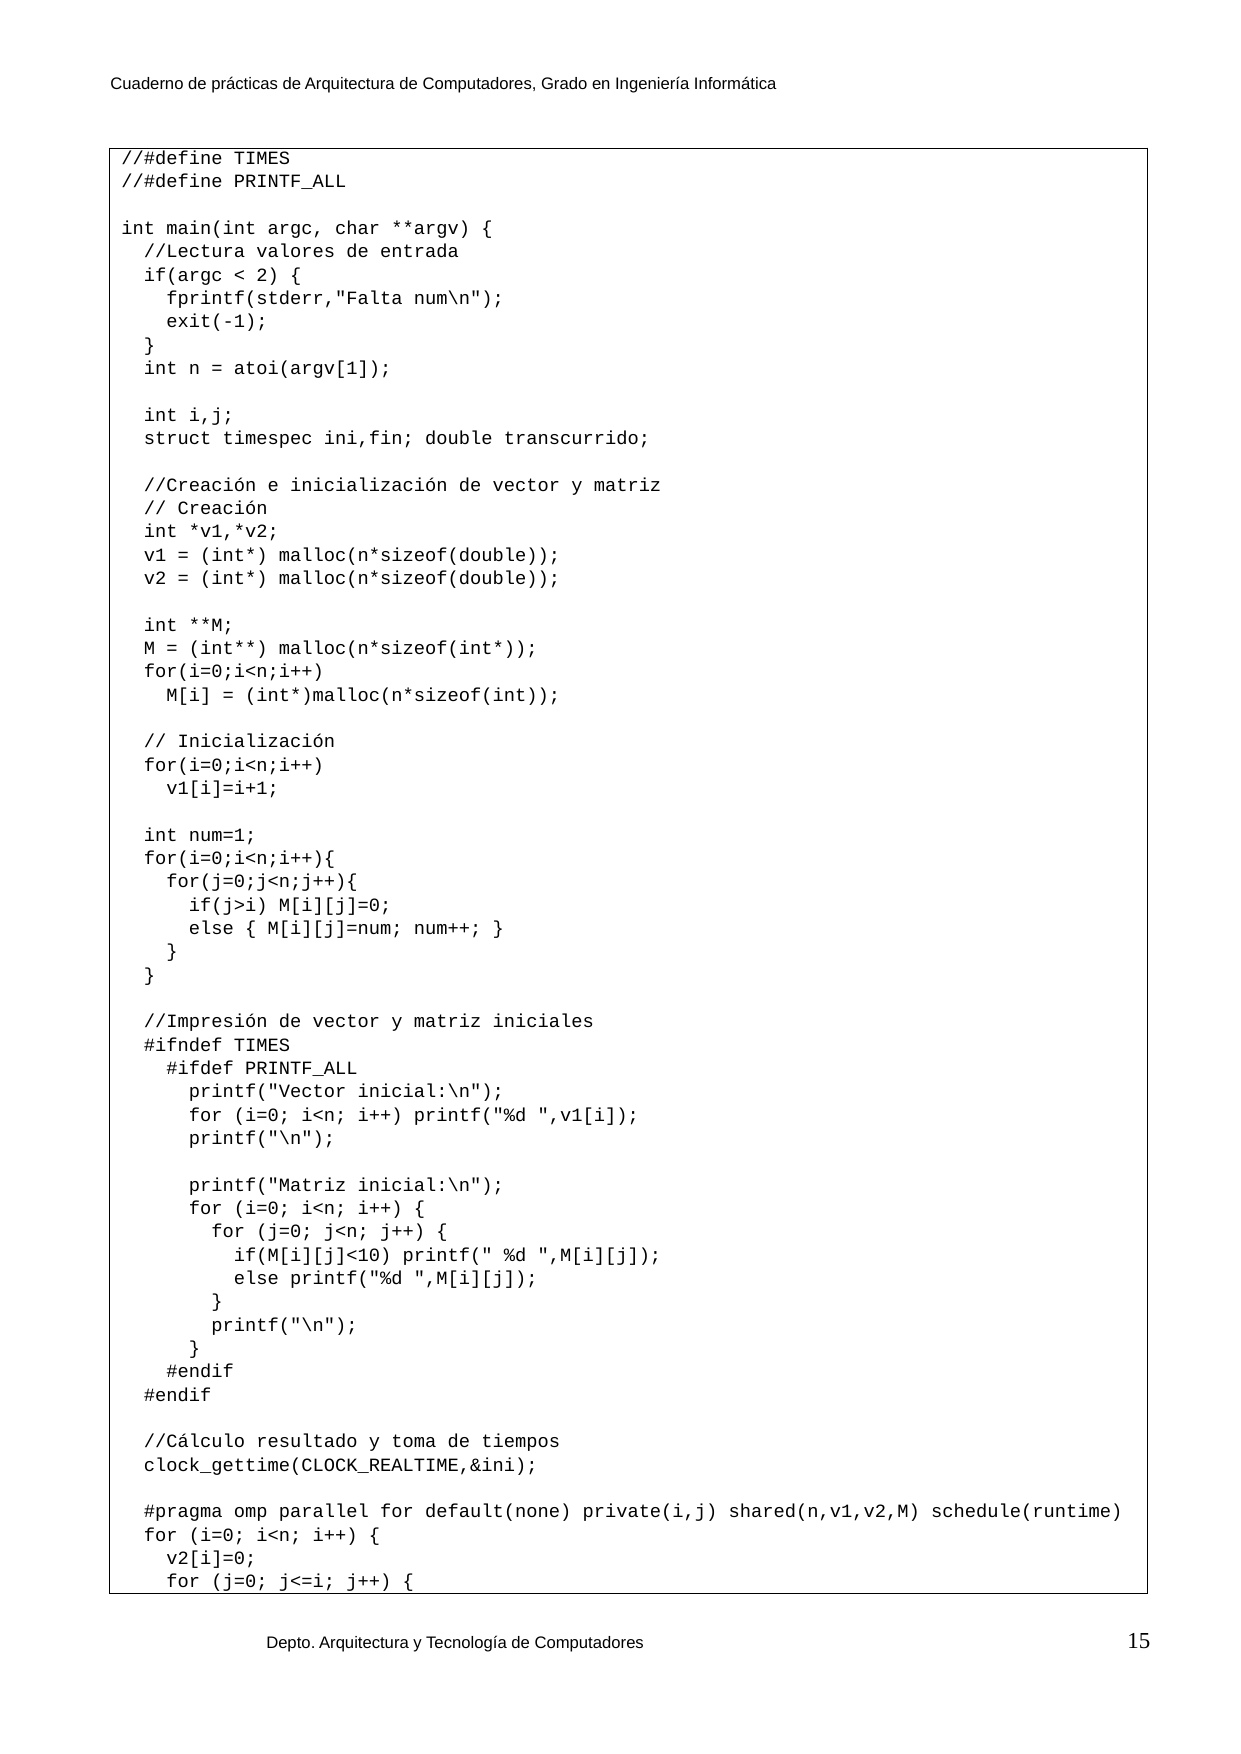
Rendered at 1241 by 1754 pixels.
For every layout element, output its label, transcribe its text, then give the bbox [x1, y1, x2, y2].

table_header //#define TIMES //#define PRINTF_ALL int main(int argc, char **argv) { //Lectura valores de entrada if(argc < 2) { fprintf(stderr,"Falta num\n"); exit(-1); } int n = atoi(argv[1]); int i,j; struct timespec ini,fin; double transcurrido; //Creación e inicialización de vector y matriz // Creación int *v1,*v2; v1 = (int*) malloc(n*sizeof(double)); v2 = (int*) malloc(n*sizeof(double)); int **M; M = (int**) malloc(n*sizeof(int*)); for(i=0;i<n;i++) M[i] = (int*)malloc(n*sizeof(int)); // Inicialización for(i=0;i<n;i++) v1[i]=i+1; int num=1; for(i=0;i<n;i++){ for(j=0;j<n;j++){ if(j>i) M[i][j]=0; else { M[i][j]=num; num++; } } } //Impresión de vector y matriz iniciales #ifndef TIMES #ifdef PRINTF_ALL printf("Vector inicial:\n"); for (i=0; i<n; i++) printf("%d ",v1[i]); printf("\n"); printf("Matriz inicial:\n"); for (i=0; i<n; i++) { for (j=0; j<n; j++) { if(M[i][j]<10) printf(" %d ",M[i][j]); else printf("%d ",M[i][j]); } printf("\n"); } #endif #endif //Cálculo resultado y toma de tiempos clock_gettime(CLOCK_REALTIME,&ini); #pragma omp parallel for default(none) private(i,j) shared(n,v1,v2,M) schedule(runtime) for (i=0; i<n; i++) { v2[i]=0; for (j=0; j<=i; j++) { [110, 149, 1147, 1593]
